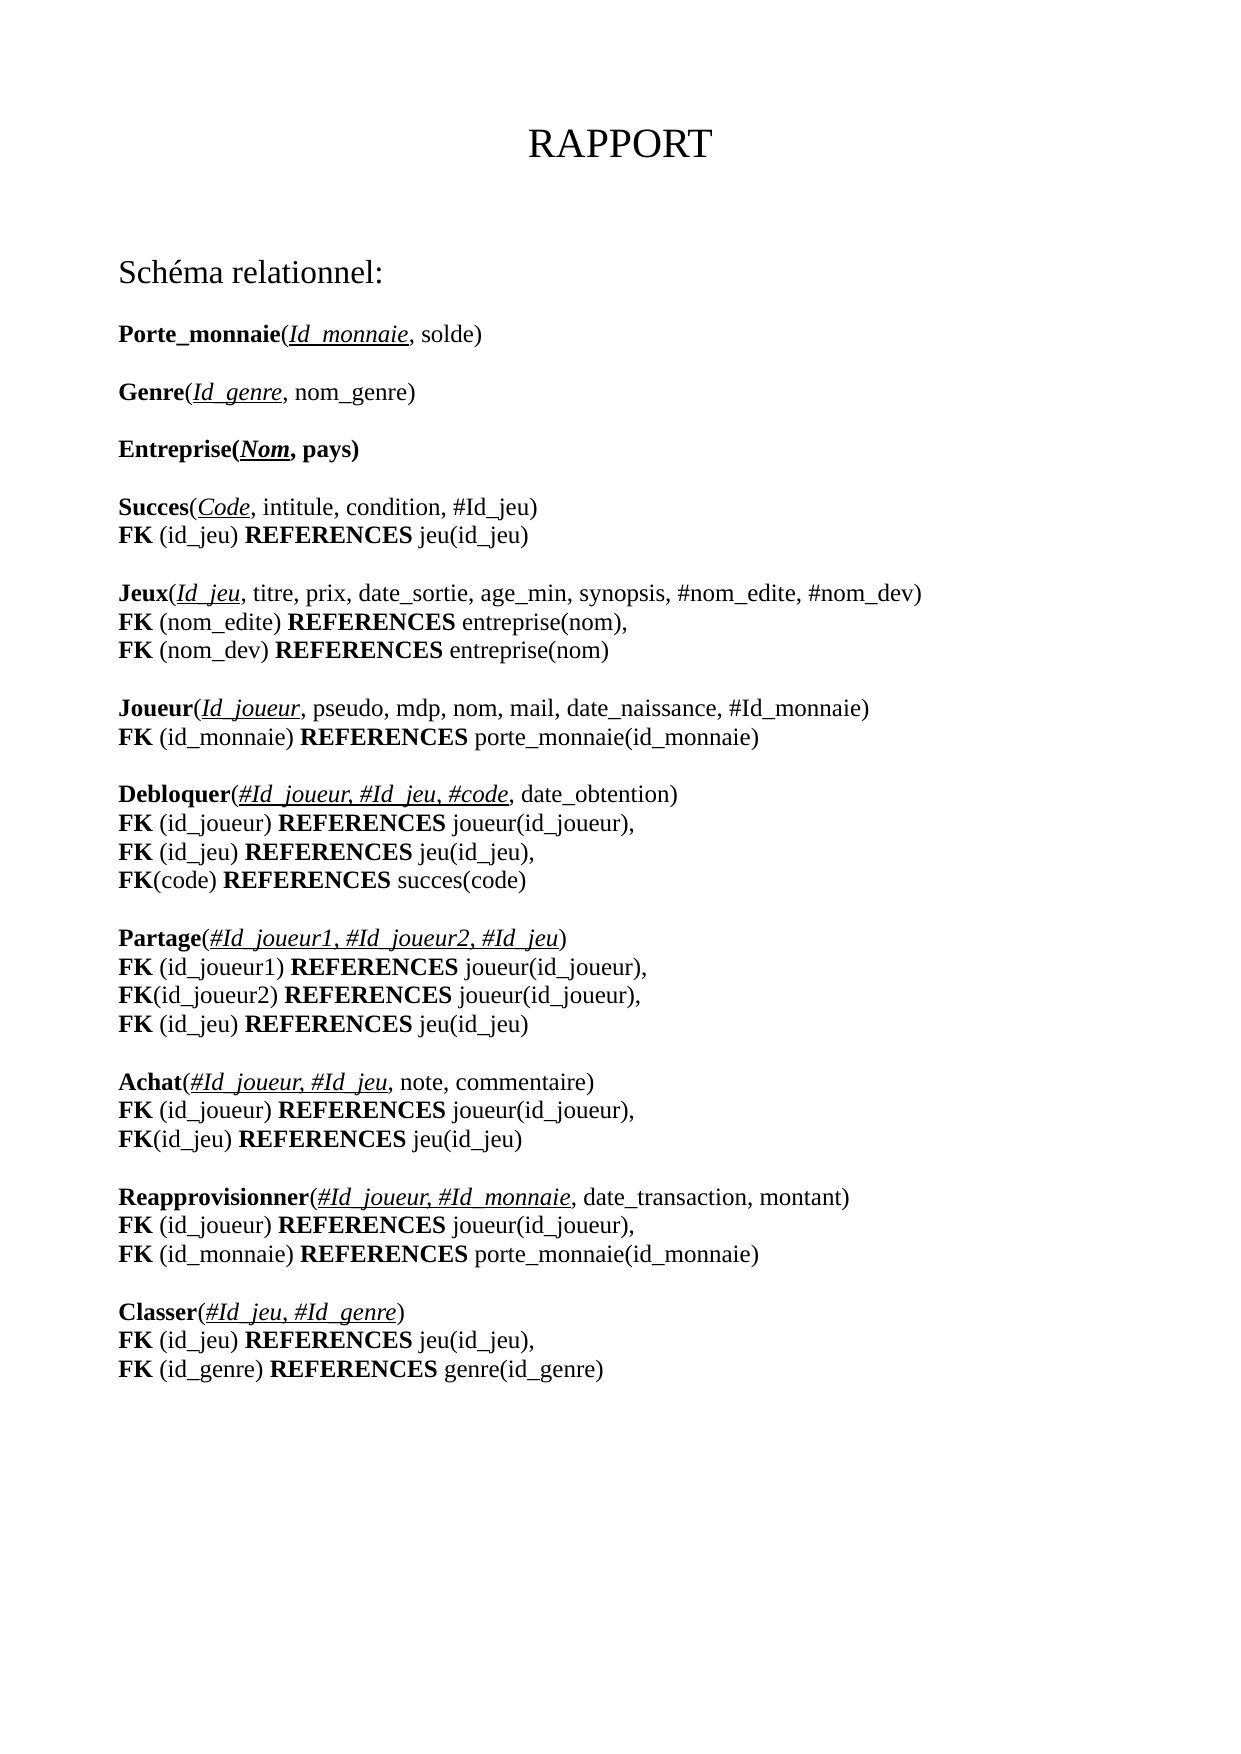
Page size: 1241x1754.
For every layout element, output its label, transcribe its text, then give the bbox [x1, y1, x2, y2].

text Partage(#Id_joueur1, #Id_joueur2, #Id_jeu) [118, 923, 1122, 952]
text FK(code) REFERENCES succes(code) [118, 866, 1122, 894]
text FK(id_jeu) REFERENCES jeu(id_jeu) [118, 1124, 1122, 1153]
text FK(id_joueur2) REFERENCES joueur(id_joueur), [118, 981, 1122, 1009]
text FK (id_monnaie) REFERENCES porte_monnaie(id_monnaie) [118, 1239, 1122, 1268]
text FK (id_jeu) REFERENCES jeu(id_jeu) [118, 521, 1122, 549]
text Schéma relationnel: [118, 252, 1122, 291]
text Genre(Id_genre, nom_genre) [118, 377, 1122, 406]
text RAPPORT [118, 118, 1122, 166]
text Achat(#Id_joueur, #Id_jeu, note, commentaire) [118, 1067, 1122, 1096]
text FK (id_monnaie) REFERENCES porte_monnaie(id_monnaie) [118, 722, 1122, 751]
text FK (id_jeu) REFERENCES jeu(id_jeu), [118, 1326, 1122, 1354]
text Joueur(Id_joueur, pseudo, mdp, nom, mail, date_naissance, #Id_monnaie) [118, 693, 1122, 722]
text FK (id_jeu) REFERENCES jeu(id_jeu), [118, 837, 1122, 866]
text FK (id_joueur) REFERENCES joueur(id_joueur), [118, 808, 1122, 837]
text Entreprise(Nom, pays) [118, 434, 1122, 463]
text FK (id_genre) REFERENCES genre(id_genre) [118, 1354, 1122, 1383]
text FK (id_joueur) REFERENCES joueur(id_joueur), [118, 1211, 1122, 1239]
text Classer(#Id_jeu, #Id_genre) [118, 1297, 1122, 1326]
text Reapprovisionner(#Id_joueur, #Id_monnaie, date_transaction, montant) [118, 1182, 1122, 1211]
text Debloquer(#Id_joueur, #Id_jeu, #code, date_obtention) [118, 779, 1122, 808]
text FK (nom_dev) REFERENCES entreprise(nom) [118, 636, 1122, 664]
text FK (nom_edite) REFERENCES entreprise(nom), [118, 607, 1122, 636]
text Succes(Code, intitule, condition, #Id_jeu) [118, 492, 1122, 521]
text FK (id_joueur1) REFERENCES joueur(id_joueur), [118, 952, 1122, 981]
text FK (id_jeu) REFERENCES jeu(id_jeu) [118, 1009, 1122, 1038]
text Porte_monnaie(Id_monnaie, solde) [118, 319, 1122, 348]
text FK (id_joueur) REFERENCES joueur(id_joueur), [118, 1096, 1122, 1124]
text Jeux(Id_jeu, titre, prix, date_sortie, age_min, synopsis, #nom_edite, #nom_dev) [118, 578, 1122, 607]
